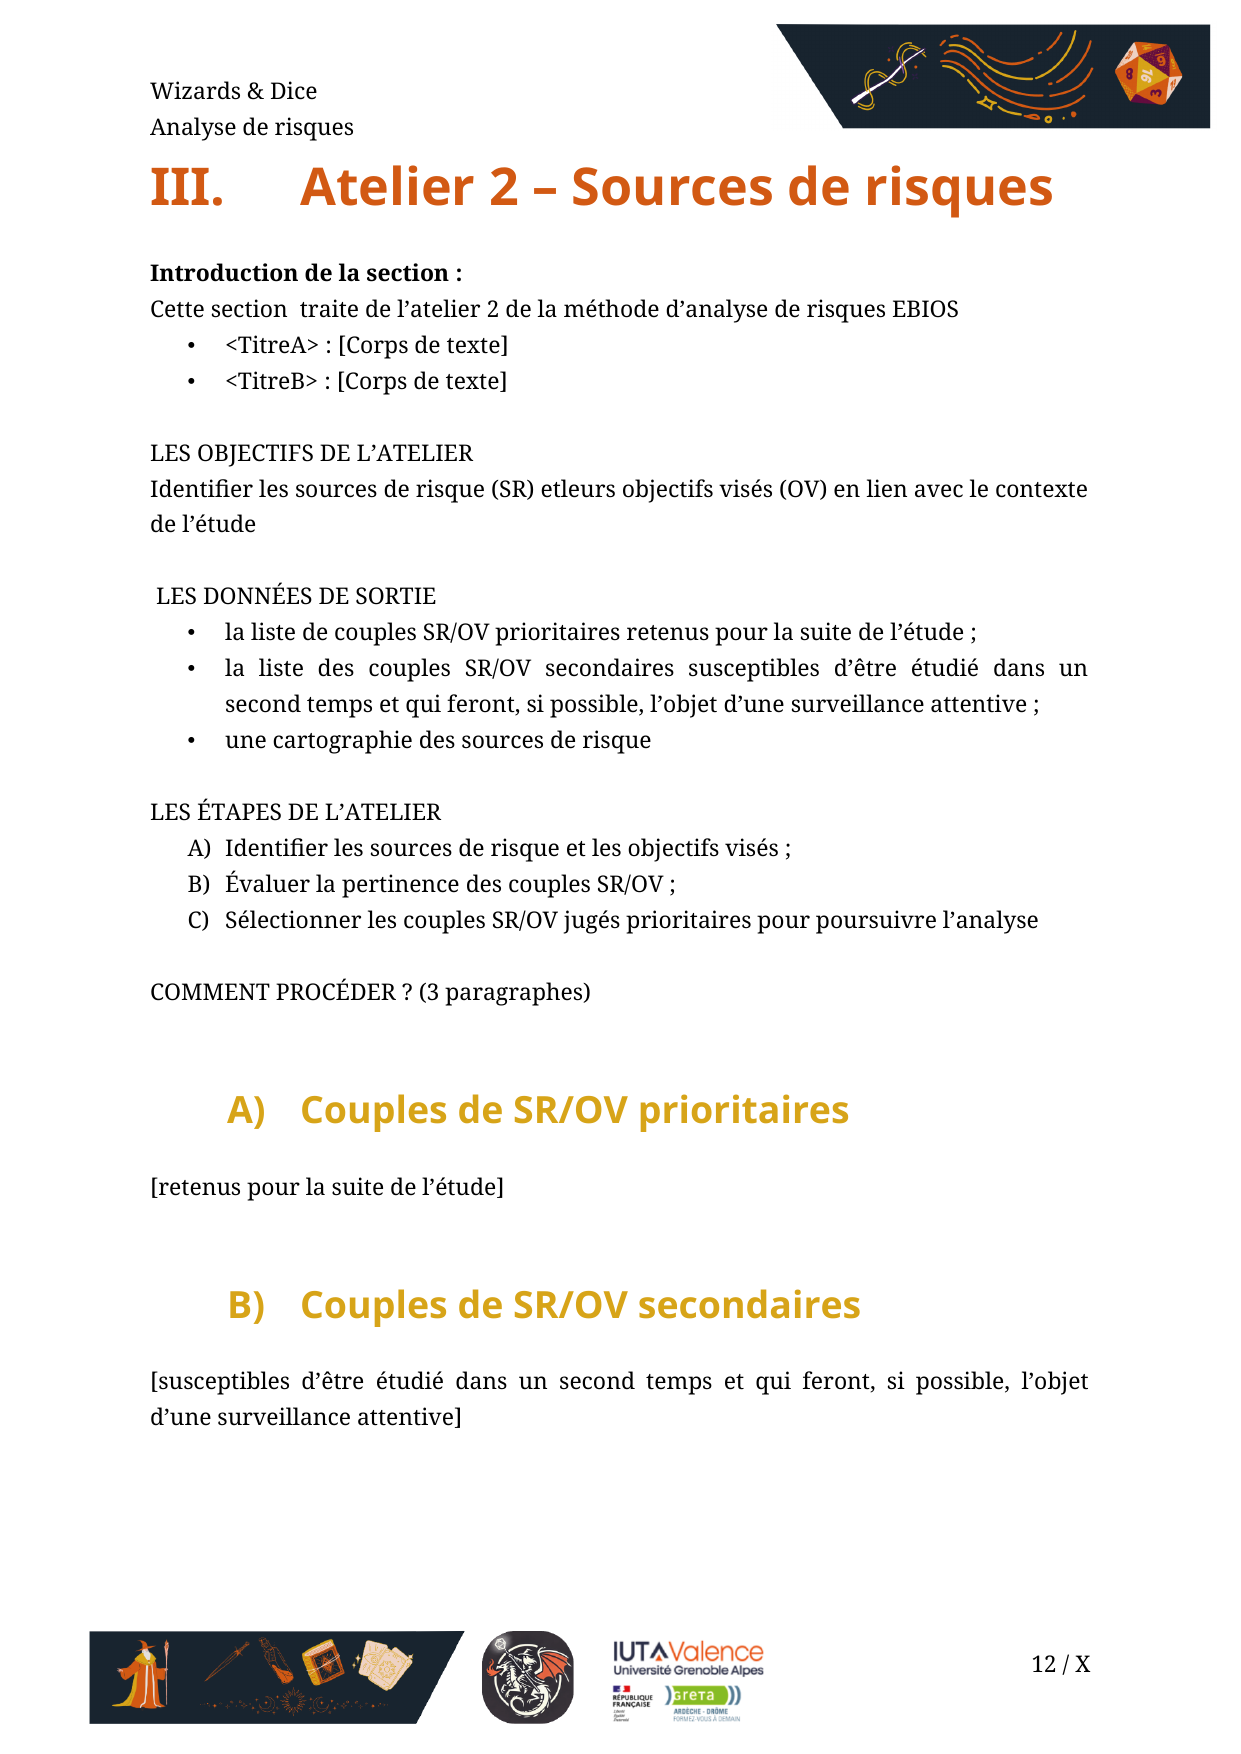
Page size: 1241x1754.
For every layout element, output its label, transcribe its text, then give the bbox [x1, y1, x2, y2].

list la liste des couples SR/OV secondaires susceptibles d’être étudié dans un second temps et qui feront, si possible, l’objet d’une surveillance attentive ; [187, 652, 1090, 719]
text Introduction de la section : [150, 257, 1090, 288]
subtitle Couples de SR/OV secondaires [227, 1278, 1090, 1329]
list Identifier les sources de risque et les objectifs visés ; [187, 832, 1090, 863]
list une cartographie des sources de risque [187, 724, 1090, 755]
text Identifier les sources de risque (SR) etleurs objectifs visés (OV) en lien avec le contexte de l’étude [150, 472, 1090, 540]
picture [81, 1620, 788, 1733]
text COMMENT PROCÉDER ? (3 paragraphes) [150, 976, 1090, 1007]
list Sélectionner les couples SR/OV jugés prioritaires pour poursuivre l’analyse [187, 904, 1090, 935]
text [susceptibles d’être étudié dans un second temps et qui feront, si possible, l’objet d’une surveillance attentive] [150, 1365, 1090, 1432]
subtitle Couples de SR/OV prioritaires [227, 1083, 1090, 1134]
list <TitreB> : [Corps de texte] [187, 365, 1090, 396]
list Évaluer la pertinence des couples SR/OV ; [187, 868, 1090, 899]
text [retenus pour la suite de l’étude] [150, 1170, 1090, 1202]
subtitle Atelier 2 – Sources de risques [150, 150, 1090, 221]
list <TitreA> : [Corps de texte] [187, 329, 1090, 360]
text LES ÉTAPES DE L’ATELIER [150, 796, 1090, 827]
text LES OBJECTIFS DE L’ATELIER [150, 437, 1090, 468]
list la liste de couples SR/OV prioritaires retenus pour la suite de l’étude ; [187, 616, 1090, 647]
text LES DONNÉES DE SORTIE [150, 580, 1090, 612]
text Cette section traite de l’atelier 2 de la méthode d’analyse de risques EBIOS [150, 293, 1090, 324]
picture [771, 21, 1218, 131]
